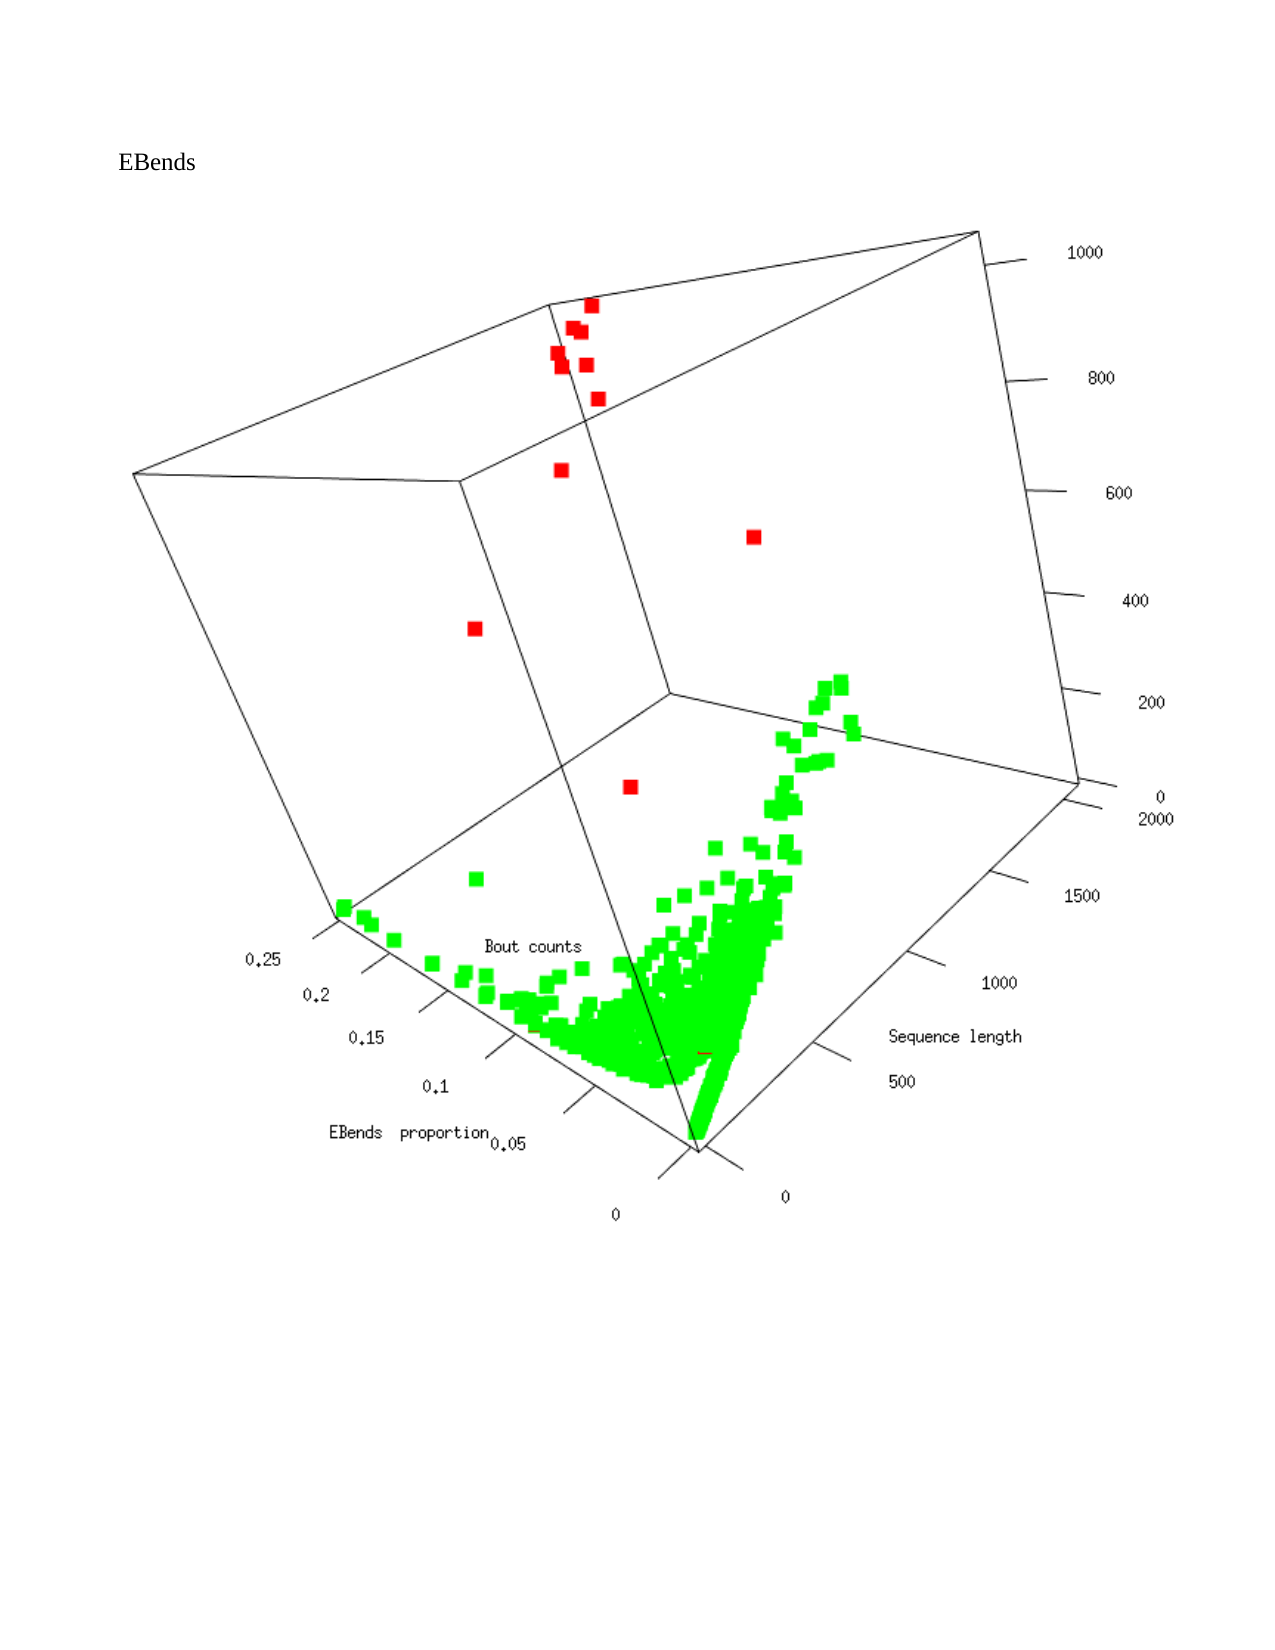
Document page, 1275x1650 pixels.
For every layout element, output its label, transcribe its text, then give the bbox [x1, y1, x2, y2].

picture [47, 175, 1228, 1264]
text EBends [118, 147, 1157, 175]
